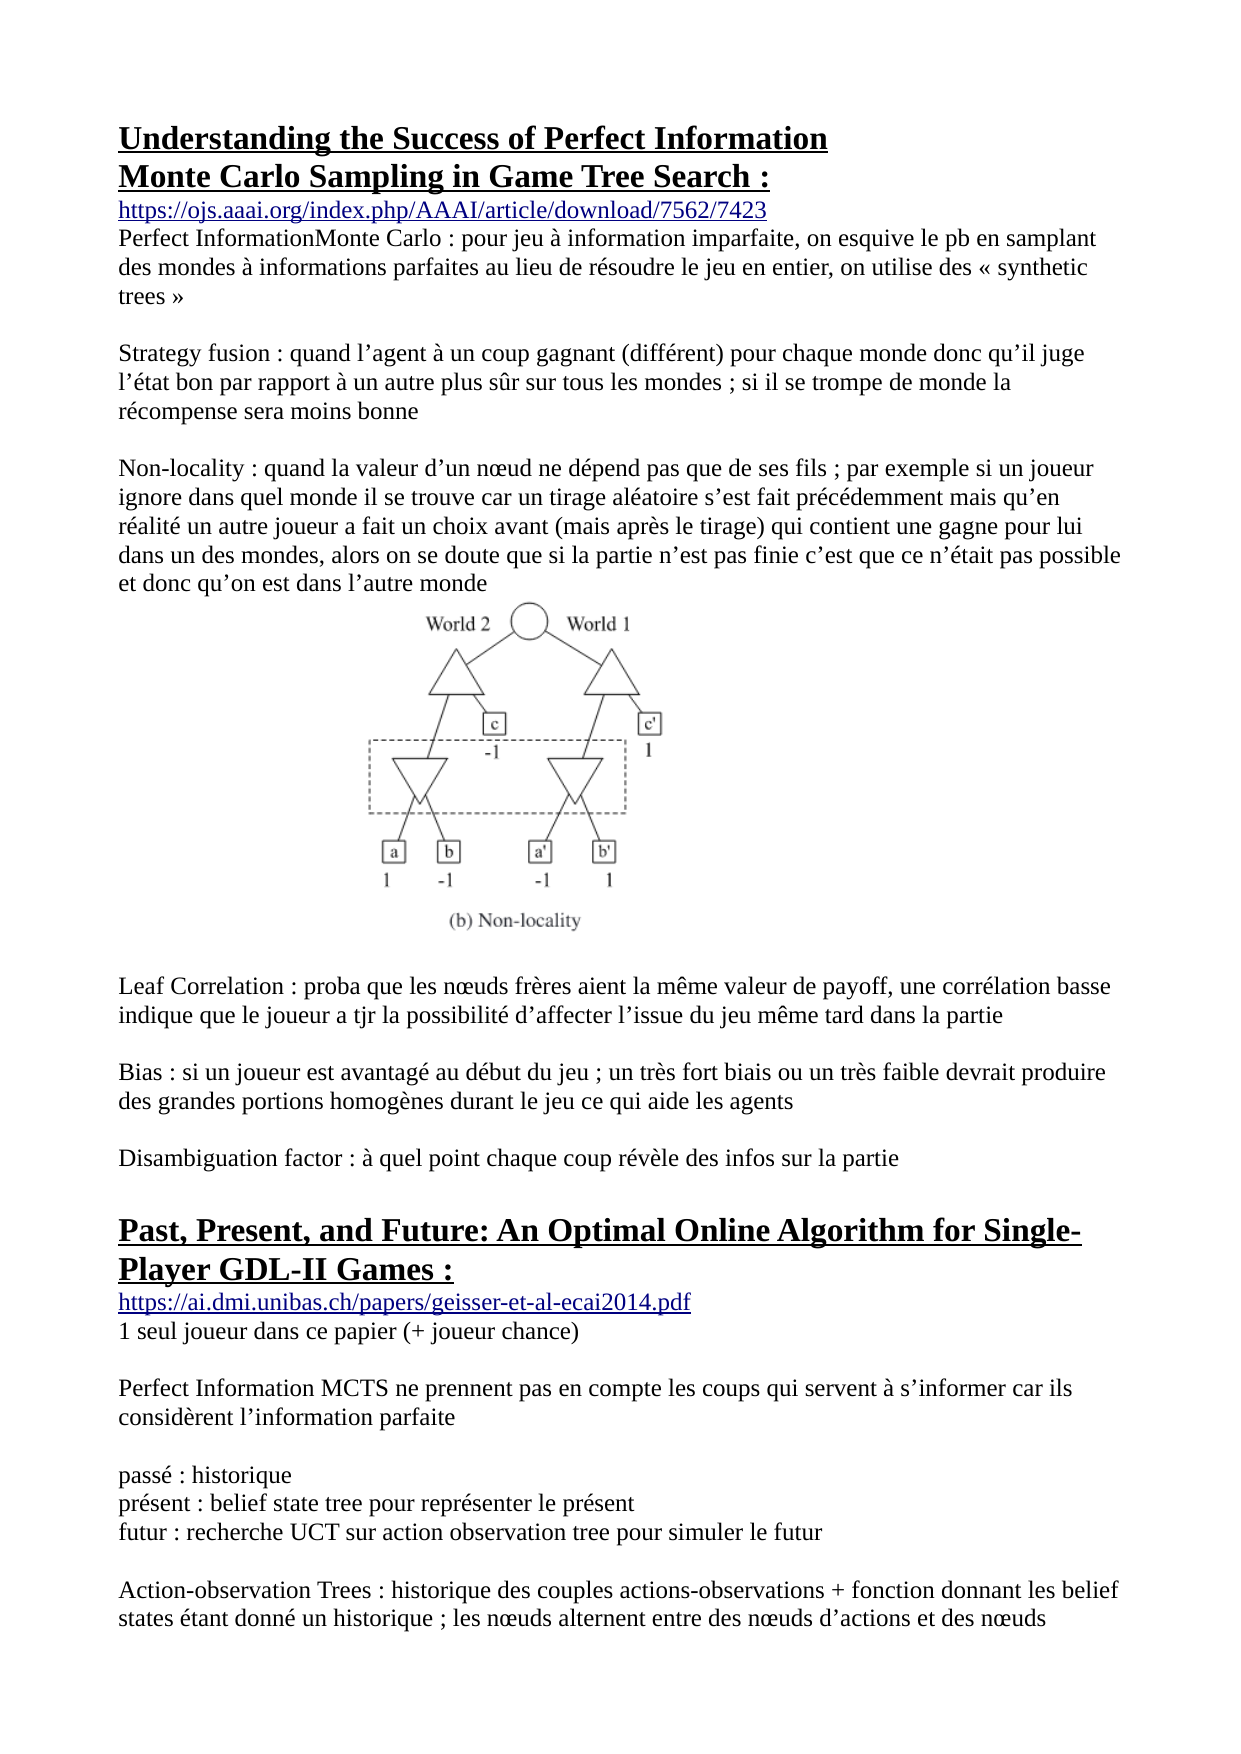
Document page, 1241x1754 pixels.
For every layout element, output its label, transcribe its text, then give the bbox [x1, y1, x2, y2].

text Non-locality : quand la valeur d’un nœud ne dépend pas que de ses fils ; par exemple si un joueur ignore dans quel monde il se trouve car un tirage aléatoire s’est fait précédemment mais qu’en réalité un autre joueur a fait un choix avant (mais après le tirage) qui contient une gagne pour lui dans un des mondes, alors on se doute que si la partie n’est pas finie c’est que ce n’était pas possible et donc qu’on est dans l’autre monde [118, 453, 1122, 597]
text Perfect InformationMonte Carlo : pour jeu à information imparfaite, on esquive le pb en samplant des mondes à informations parfaites au lieu de résoudre le jeu en entier, on utilise des « synthetic trees » [118, 223, 1122, 310]
text Disambiguation factor : à quel point chaque coup révèle des infos sur la partie [118, 1143, 1122, 1172]
text présent : belief state tree pour représenter le présent [118, 1488, 1122, 1517]
text passé : historique [118, 1460, 1122, 1488]
text futur : recherche UCT sur action observation tree pour simuler le futur [118, 1517, 1122, 1546]
text Leaf Correlation : proba que les nœuds frères aient la même valeur de payoff, une corrélation basse indique que le joueur a tjr la possibilité d’affecter l’issue du jeu même tard dans la partie [118, 971, 1122, 1028]
text Perfect Information MCTS ne prennent pas en compte les coups qui servent à s’informer car ils considèrent l’information parfaite [118, 1373, 1122, 1431]
text Understanding the Success of Perfect Information Monte Carlo Sampling in Game Tree Search : [118, 118, 1122, 195]
text Action-observation Trees : historique des couples actions-observations + fonction donnant les belief states étant donné un historique ; les nœuds alternent entre des nœuds d’actions et des nœuds [118, 1575, 1122, 1632]
picture [313, 598, 724, 954]
text Past, Present, and Future: An Optimal Online Algorithm for Single-Player GDL-II Games : [118, 1211, 1122, 1287]
text https://ojs.aaai.org/index.php/AAAI/article/download/7562/7423 [118, 195, 1122, 223]
text Strategy fusion : quand l’agent à un coup gagnant (différent) pour chaque monde donc qu’il juge l’état bon par rapport à un autre plus sûr sur tous les mondes ; si il se trompe de monde la récompense sera moins bonne [118, 338, 1122, 425]
text 1 seul joueur dans ce papier (+ joueur chance) [118, 1316, 1122, 1345]
text https://ai.dmi.unibas.ch/papers/geisser-et-al-ecai2014.pdf [118, 1287, 1122, 1316]
text Bias : si un joueur est avantagé au début du jeu ; un très fort biais ou un très faible devrait produire des grandes portions homogènes durant le jeu ce qui aide les agents [118, 1057, 1122, 1115]
